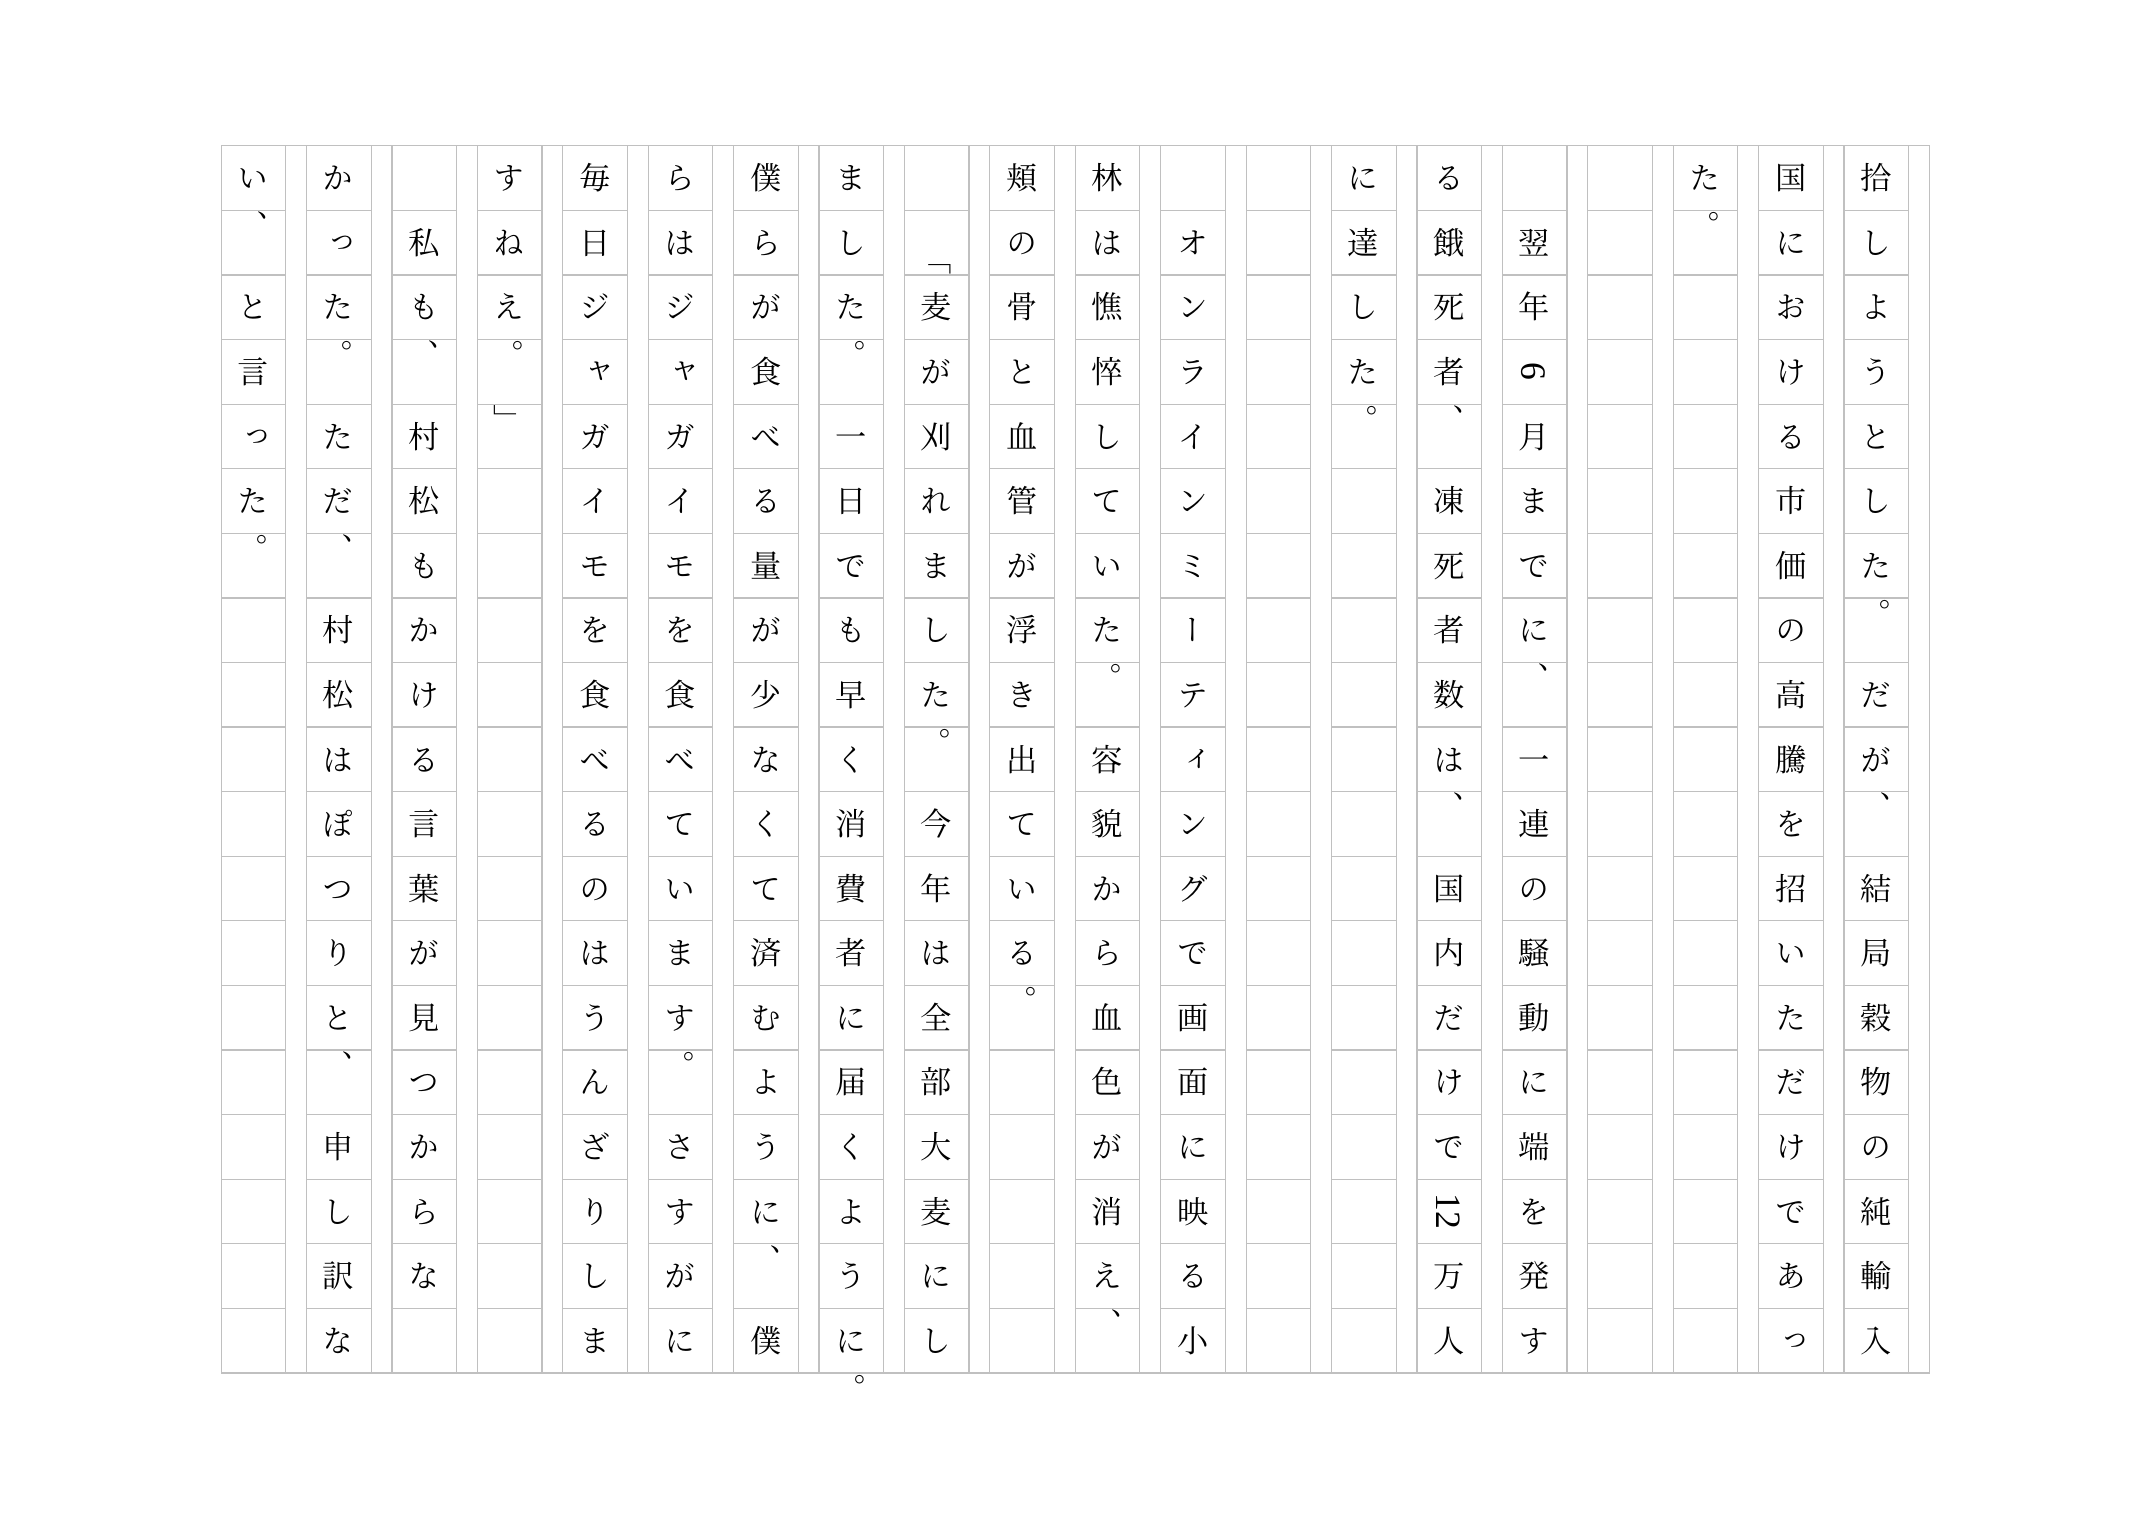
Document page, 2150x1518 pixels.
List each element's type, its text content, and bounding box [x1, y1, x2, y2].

text 「麦が刈れました。今年は全部大麦にしました。一日でも早く消費者に届くように。僕らが食べる量が少なくて済むように、僕らはジャガイモを食べています。さすがに毎日ジャガイモを食べるのはうんざりしますねえ。」 [820, 276, 883, 339]
text 私も、村松もかける言葉が見つからなかった。ただ、村松はぽつりと、申し訳ない、と言った。 [222, 1244, 285, 1308]
text 私も、村松もかける言葉が見つからなかった。ただ、村松はぽつりと、申し訳ない、と言った。 [307, 921, 371, 985]
text オンラインミーティングで画面に映る小林は憔悴していた。容貌から血色が消え、頬の骨と血管が浮き出ている。 [1161, 857, 1225, 920]
text 私も、村松もかける言葉が見つからなかった。ただ、村松はぽつりと、申し訳ない、と言った。 [393, 340, 456, 404]
text こうした手法が知られるようになると、穀物生産国は禁輸措置を発動し、事態を収拾しようとした。だが、結局穀物の純輸入国における市価の高騰を招いただけであった。 [1674, 599, 1737, 662]
text 「麦が刈れました。今年は全部大麦にしました。一日でも早く消費者に届くように。僕らが食べる量が少なくて済むように、僕らはジャガイモを食べています。さすがに毎日ジャガイモを食べるのはうんざりしますねえ。」 [905, 1051, 968, 1114]
text こうした手法が知られるようになると、穀物生産国は禁輸措置を発動し、事態を収拾しようとした。だが、結局穀物の純輸入国における市価の高騰を招いただけであった。 [1845, 340, 1908, 404]
text 翌年6月までに、一連の騒動に端を発する餓死者、凍死者数は、国内だけで12万人に達した。 [1332, 534, 1396, 597]
text こうした手法が知られるようになると、穀物生産国は禁輸措置を発動し、事態を収拾しようとした。だが、結局穀物の純輸入国における市価の高騰を招いただけであった。 [1674, 1115, 1737, 1179]
text 「麦が刈れました。今年は全部大麦にしました。一日でも早く消費者に届くように。僕らが食べる量が少なくて済むように、僕らはジャガイモを食べています。さすがに毎日ジャガイモを食べるのはうんざりしますねえ。」 [734, 792, 798, 856]
text オンラインミーティングで画面に映る小林は憔悴していた。容貌から血色が消え、頬の骨と血管が浮き出ている。 [1161, 340, 1225, 404]
text 「麦が刈れました。今年は全部大麦にしました。一日でも早く消費者に届くように。僕らが食べる量が少なくて済むように、僕らはジャガイモを食べています。さすがに毎日ジャガイモを食べるのはうんざりしますねえ。」 [820, 663, 883, 726]
text こうした手法が知られるようになると、穀物生産国は禁輸措置を発動し、事態を収拾しようとした。だが、結局穀物の純輸入国における市価の高騰を招いただけであった。 [1845, 921, 1908, 985]
text 翌年6月までに、一連の騒動に端を発する餓死者、凍死者数は、国内だけで12万人に達した。 [1418, 146, 1481, 210]
text 私も、村松もかける言葉が見つからなかった。ただ、村松はぽつりと、申し訳ない、と言った。 [222, 405, 285, 468]
text 私も、村松もかける言葉が見つからなかった。ただ、村松はぽつりと、申し訳ない、と言った。 [307, 792, 371, 856]
text 「麦が刈れました。今年は全部大麦にしました。一日でも早く消費者に届くように。僕らが食べる量が少なくて済むように、僕らはジャガイモを食べています。さすがに毎日ジャガイモを食べるのはうんざりしますねえ。」 [970, 146, 989, 1372]
text こうした手法が知られるようになると、穀物生産国は禁輸措置を発動し、事態を収拾しようとした。だが、結局穀物の純輸入国における市価の高騰を招いただけであった。 [1674, 1180, 1737, 1243]
text 翌年6月までに、一連の騒動に端を発する餓死者、凍死者数は、国内だけで12万人に達した。 [1332, 792, 1396, 856]
text 私も、村松もかける言葉が見つからなかった。ただ、村松はぽつりと、申し訳ない、と言った。 [372, 146, 391, 1372]
text 私も、村松もかける言葉が見つからなかった。ただ、村松はぽつりと、申し訳ない、と言った。 [393, 1180, 456, 1243]
text オンラインミーティングで画面に映る小林は憔悴していた。容貌から血色が消え、頬の骨と血管が浮き出ている。 [1076, 534, 1139, 597]
text 翌年6月までに、一連の騒動に端を発する餓死者、凍死者数は、国内だけで12万人に達した。 [1332, 728, 1396, 791]
text オンラインミーティングで画面に映る小林は憔悴していた。容貌から血色が消え、頬の骨と血管が浮き出ている。 [1161, 728, 1225, 791]
text こうした手法が知られるようになると、穀物生産国は禁輸措置を発動し、事態を収拾しようとした。だが、結局穀物の純輸入国における市価の高騰を招いただけであった。 [1845, 728, 1908, 791]
text 「麦が刈れました。今年は全部大麦にしました。一日でも早く消費者に届くように。僕らが食べる量が少なくて済むように、僕らはジャガイモを食べています。さすがに毎日ジャガイモを食べるのはうんざりしますねえ。」 [649, 146, 712, 210]
text 私も、村松もかける言葉が見つからなかった。ただ、村松はぽつりと、申し訳ない、と言った。 [393, 534, 456, 597]
text オンラインミーティングで画面に映る小林は憔悴していた。容貌から血色が消え、頬の骨と血管が浮き出ている。 [1140, 146, 1160, 1372]
text 「麦が刈れました。今年は全部大麦にしました。一日でも早く消費者に届くように。僕らが食べる量が少なくて済むように、僕らはジャガイモを食べています。さすがに毎日ジャガイモを食べるのはうんざりしますねえ。」 [734, 1244, 798, 1308]
text こうした手法が知られるようになると、穀物生産国は禁輸措置を発動し、事態を収拾しようとした。だが、結局穀物の純輸入国における市価の高騰を招いただけであった。 [1845, 1244, 1908, 1308]
text こうした手法が知られるようになると、穀物生産国は禁輸措置を発動し、事態を収拾しようとした。だが、結局穀物の純輸入国における市価の高騰を招いただけであった。 [1674, 276, 1737, 339]
text 「麦が刈れました。今年は全部大麦にしました。一日でも早く消費者に届くように。僕らが食べる量が少なくて済むように、僕らはジャガイモを食べています。さすがに毎日ジャガイモを食べるのはうんざりしますねえ。」 [905, 663, 968, 726]
text 「麦が刈れました。今年は全部大麦にしました。一日でも早く消費者に届くように。僕らが食べる量が少なくて済むように、僕らはジャガイモを食べています。さすがに毎日ジャガイモを食べるのはうんざりしますねえ。」 [478, 340, 541, 404]
text 翌年6月までに、一連の騒動に端を発する餓死者、凍死者数は、国内だけで12万人に達した。 [1418, 1244, 1481, 1308]
text 「麦が刈れました。今年は全部大麦にしました。一日でも早く消費者に届くように。僕らが食べる量が少なくて済むように、僕らはジャガイモを食べています。さすがに毎日ジャガイモを食べるのはうんざりしますねえ。」 [478, 405, 541, 468]
text 「麦が刈れました。今年は全部大麦にしました。一日でも早く消費者に届くように。僕らが食べる量が少なくて済むように、僕らはジャガイモを食べています。さすがに毎日ジャガイモを食べるのはうんざりしますねえ。」 [905, 211, 968, 274]
text オンラインミーティングで画面に映る小林は憔悴していた。容貌から血色が消え、頬の骨と血管が浮き出ている。 [990, 986, 1054, 1049]
text 私も、村松もかける言葉が見つからなかった。ただ、村松はぽつりと、申し訳ない、と言った。 [222, 276, 285, 339]
text オンラインミーティングで画面に映る小林は憔悴していた。容貌から血色が消え、頬の骨と血管が浮き出ている。 [1076, 1309, 1139, 1372]
text 「麦が刈れました。今年は全部大麦にしました。一日でも早く消費者に届くように。僕らが食べる量が少なくて済むように、僕らはジャガイモを食べています。さすがに毎日ジャガイモを食べるのはうんざりしますねえ。」 [478, 1244, 541, 1308]
text 私も、村松もかける言葉が見つからなかった。ただ、村松はぽつりと、申し訳ない、と言った。 [222, 986, 285, 1049]
text 「麦が刈れました。今年は全部大麦にしました。一日でも早く消費者に届くように。僕らが食べる量が少なくて済むように、僕らはジャガイモを食べています。さすがに毎日ジャガイモを食べるのはうんざりしますねえ。」 [478, 1051, 541, 1114]
text オンラインミーティングで画面に映る小林は憔悴していた。容貌から血色が消え、頬の骨と血管が浮き出ている。 [1161, 276, 1225, 339]
text 翌年6月までに、一連の騒動に端を発する餓死者、凍死者数は、国内だけで12万人に達した。 [1332, 1115, 1396, 1179]
text こうした手法が知られるようになると、穀物生産国は禁輸措置を発動し、事態を収拾しようとした。だが、結局穀物の純輸入国における市価の高騰を招いただけであった。 [1674, 534, 1737, 597]
text 私も、村松もかける言葉が見つからなかった。ただ、村松はぽつりと、申し訳ない、と言った。 [393, 211, 456, 274]
text オンラインミーティングで画面に映る小林は憔悴していた。容貌から血色が消え、頬の骨と血管が浮き出ている。 [990, 857, 1054, 920]
text 翌年6月までに、一連の騒動に端を発する餓死者、凍死者数は、国内だけで12万人に達した。 [1418, 405, 1481, 468]
text オンラインミーティングで画面に映る小林は憔悴していた。容貌から血色が消え、頬の骨と血管が浮き出ている。 [990, 211, 1054, 274]
text オンラインミーティングで画面に映る小林は憔悴していた。容貌から血色が消え、頬の骨と血管が浮き出ている。 [990, 340, 1054, 404]
text こうした手法が知られるようになると、穀物生産国は禁輸措置を発動し、事態を収拾しようとした。だが、結局穀物の純輸入国における市価の高騰を招いただけであった。 [1759, 1115, 1823, 1179]
text 私も、村松もかける言葉が見つからなかった。ただ、村松はぽつりと、申し訳ない、と言った。 [307, 1244, 371, 1308]
text 「麦が刈れました。今年は全部大麦にしました。一日でも早く消費者に届くように。僕らが食べる量が少なくて済むように、僕らはジャガイモを食べています。さすがに毎日ジャガイモを食べるのはうんざりしますねえ。」 [478, 663, 541, 726]
text オンラインミーティングで画面に映る小林は憔悴していた。容貌から血色が消え、頬の骨と血管が浮き出ている。 [1161, 986, 1225, 1049]
text オンラインミーティングで画面に映る小林は憔悴していた。容貌から血色が消え、頬の骨と血管が浮き出ている。 [1076, 728, 1139, 791]
text 「麦が刈れました。今年は全部大麦にしました。一日でも早く消費者に届くように。僕らが食べる量が少なくて済むように、僕らはジャガイモを食べています。さすがに毎日ジャガイモを食べるのはうんざりしますねえ。」 [563, 1051, 627, 1114]
text 「麦が刈れました。今年は全部大麦にしました。一日でも早く消費者に届くように。僕らが食べる量が少なくて済むように、僕らはジャガイモを食べています。さすがに毎日ジャガイモを食べるのはうんざりしますねえ。」 [649, 1309, 712, 1372]
text 「麦が刈れました。今年は全部大麦にしました。一日でも早く消費者に届くように。僕らが食べる量が少なくて済むように、僕らはジャガイモを食べています。さすがに毎日ジャガイモを食べるのはうんざりしますねえ。」 [563, 405, 627, 468]
text 私も、村松もかける言葉が見つからなかった。ただ、村松はぽつりと、申し訳ない、と言った。 [222, 1051, 285, 1114]
text オンラインミーティングで画面に映る小林は憔悴していた。容貌から血色が消え、頬の骨と血管が浮き出ている。 [1076, 986, 1139, 1049]
text オンラインミーティングで画面に映る小林は憔悴していた。容貌から血色が消え、頬の骨と血管が浮き出ている。 [990, 663, 1054, 726]
text 「麦が刈れました。今年は全部大麦にしました。一日でも早く消費者に届くように。僕らが食べる量が少なくて済むように、僕らはジャガイモを食べています。さすがに毎日ジャガイモを食べるのはうんざりしますねえ。」 [820, 792, 883, 856]
text 「麦が刈れました。今年は全部大麦にしました。一日でも早く消費者に届くように。僕らが食べる量が少なくて済むように、僕らはジャガイモを食べています。さすがに毎日ジャガイモを食べるのはうんざりしますねえ。」 [563, 469, 627, 533]
text オンラインミーティングで画面に映る小林は憔悴していた。容貌から血色が消え、頬の骨と血管が浮き出ている。 [990, 1309, 1054, 1372]
text 「麦が刈れました。今年は全部大麦にしました。一日でも早く消費者に届くように。僕らが食べる量が少なくて済むように、僕らはジャガイモを食べています。さすがに毎日ジャガイモを食べるのはうんざりしますねえ。」 [820, 986, 883, 1049]
text 「麦が刈れました。今年は全部大麦にしました。一日でも早く消費者に届くように。僕らが食べる量が少なくて済むように、僕らはジャガイモを食べています。さすがに毎日ジャガイモを食べるのはうんざりしますねえ。」 [478, 921, 541, 985]
text 「麦が刈れました。今年は全部大麦にしました。一日でも早く消費者に届くように。僕らが食べる量が少なくて済むように、僕らはジャガイモを食べています。さすがに毎日ジャガイモを食べるのはうんざりしますねえ。」 [820, 857, 883, 920]
text 「麦が刈れました。今年は全部大麦にしました。一日でも早く消費者に届くように。僕らが食べる量が少なくて済むように、僕らはジャガイモを食べています。さすがに毎日ジャガイモを食べるのはうんざりしますねえ。」 [478, 986, 541, 1049]
text 「麦が刈れました。今年は全部大麦にしました。一日でも早く消費者に届くように。僕らが食べる量が少なくて済むように、僕らはジャガイモを食べています。さすがに毎日ジャガイモを食べるのはうんざりしますねえ。」 [734, 857, 798, 920]
text 「麦が刈れました。今年は全部大麦にしました。一日でも早く消費者に届くように。僕らが食べる量が少なくて済むように、僕らはジャガイモを食べています。さすがに毎日ジャガイモを食べるのはうんざりしますねえ。」 [905, 405, 968, 468]
text 「麦が刈れました。今年は全部大麦にしました。一日でも早く消費者に届くように。僕らが食べる量が少なくて済むように、僕らはジャガイモを食べています。さすがに毎日ジャガイモを食べるのはうんざりしますねえ。」 [649, 405, 712, 468]
text 「麦が刈れました。今年は全部大麦にしました。一日でも早く消費者に届くように。僕らが食べる量が少なくて済むように、僕らはジャガイモを食べています。さすがに毎日ジャガイモを食べるのはうんざりしますねえ。」 [543, 146, 562, 1372]
text 「麦が刈れました。今年は全部大麦にしました。一日でも早く消費者に届くように。僕らが食べる量が少なくて済むように、僕らはジャガイモを食べています。さすがに毎日ジャガイモを食べるのはうんざりしますねえ。」 [713, 146, 733, 1372]
text 「麦が刈れました。今年は全部大麦にしました。一日でも早く消費者に届くように。僕らが食べる量が少なくて済むように、僕らはジャガイモを食べています。さすがに毎日ジャガイモを食べるのはうんざりしますねえ。」 [820, 146, 883, 210]
text 翌年6月までに、一連の騒動に端を発する餓死者、凍死者数は、国内だけで12万人に達した。 [1418, 1309, 1481, 1372]
text 「麦が刈れました。今年は全部大麦にしました。一日でも早く消費者に届くように。僕らが食べる量が少なくて済むように、僕らはジャガイモを食べています。さすがに毎日ジャガイモを食べるのはうんざりしますねえ。」 [563, 663, 627, 726]
text 「麦が刈れました。今年は全部大麦にしました。一日でも早く消費者に届くように。僕らが食べる量が少なくて済むように、僕らはジャガイモを食べています。さすがに毎日ジャガイモを食べるのはうんざりしますねえ。」 [734, 921, 798, 985]
text こうした手法が知られるようになると、穀物生産国は禁輸措置を発動し、事態を収拾しようとした。だが、結局穀物の純輸入国における市価の高騰を招いただけであった。 [1759, 1244, 1823, 1308]
text こうした手法が知られるようになると、穀物生産国は禁輸措置を発動し、事態を収拾しようとした。だが、結局穀物の純輸入国における市価の高騰を招いただけであった。 [1674, 1244, 1737, 1308]
text 「麦が刈れました。今年は全部大麦にしました。一日でも早く消費者に届くように。僕らが食べる量が少なくて済むように、僕らはジャガイモを食べています。さすがに毎日ジャガイモを食べるのはうんざりしますねえ。」 [478, 146, 541, 210]
text オンラインミーティングで画面に映る小林は憔悴していた。容貌から血色が消え、頬の骨と血管が浮き出ている。 [1076, 857, 1139, 920]
text 私も、村松もかける言葉が見つからなかった。ただ、村松はぽつりと、申し訳ない、と言った。 [222, 921, 285, 985]
text 「麦が刈れました。今年は全部大麦にしました。一日でも早く消費者に届くように。僕らが食べる量が少なくて済むように、僕らはジャガイモを食べています。さすがに毎日ジャガイモを食べるのはうんざりしますねえ。」 [649, 728, 712, 791]
text オンラインミーティングで画面に映る小林は憔悴していた。容貌から血色が消え、頬の骨と血管が浮き出ている。 [1161, 211, 1225, 274]
text 「麦が刈れました。今年は全部大麦にしました。一日でも早く消費者に届くように。僕らが食べる量が少なくて済むように、僕らはジャガイモを食べています。さすがに毎日ジャガイモを食べるのはうんざりしますねえ。」 [905, 146, 968, 210]
text 私も、村松もかける言葉が見つからなかった。ただ、村松はぽつりと、申し訳ない、と言った。 [393, 146, 456, 210]
text 翌年6月までに、一連の騒動に端を発する餓死者、凍死者数は、国内だけで12万人に達した。 [1503, 405, 1566, 468]
text 「麦が刈れました。今年は全部大麦にしました。一日でも早く消費者に届くように。僕らが食べる量が少なくて済むように、僕らはジャガイモを食べています。さすがに毎日ジャガイモを食べるのはうんざりしますねえ。」 [649, 340, 712, 404]
text 私も、村松もかける言葉が見つからなかった。ただ、村松はぽつりと、申し訳ない、と言った。 [393, 986, 456, 1049]
text 翌年6月までに、一連の騒動に端を発する餓死者、凍死者数は、国内だけで12万人に達した。 [1503, 1180, 1566, 1243]
text オンラインミーティングで画面に映る小林は憔悴していた。容貌から血色が消え、頬の骨と血管が浮き出ている。 [990, 921, 1054, 985]
text 私も、村松もかける言葉が見つからなかった。ただ、村松はぽつりと、申し訳ない、と言った。 [222, 534, 285, 597]
text 翌年6月までに、一連の騒動に端を発する餓死者、凍死者数は、国内だけで12万人に達した。 [1418, 1180, 1481, 1243]
text こうした手法が知られるようになると、穀物生産国は禁輸措置を発動し、事態を収拾しようとした。だが、結局穀物の純輸入国における市価の高騰を招いただけであった。 [1674, 469, 1737, 533]
text 「麦が刈れました。今年は全部大麦にしました。一日でも早く消費者に届くように。僕らが食べる量が少なくて済むように、僕らはジャガイモを食べています。さすがに毎日ジャガイモを食べるのはうんざりしますねえ。」 [478, 276, 541, 339]
text 「麦が刈れました。今年は全部大麦にしました。一日でも早く消費者に届くように。僕らが食べる量が少なくて済むように、僕らはジャガイモを食べています。さすがに毎日ジャガイモを食べるのはうんざりしますねえ。」 [820, 921, 883, 985]
text 「麦が刈れました。今年は全部大麦にしました。一日でも早く消費者に届くように。僕らが食べる量が少なくて済むように、僕らはジャガイモを食べています。さすがに毎日ジャガイモを食べるのはうんざりしますねえ。」 [820, 728, 883, 791]
text 翌年6月までに、一連の騒動に端を発する餓死者、凍死者数は、国内だけで12万人に達した。 [1332, 1051, 1396, 1114]
text 「麦が刈れました。今年は全部大麦にしました。一日でも早く消費者に届くように。僕らが食べる量が少なくて済むように、僕らはジャガイモを食べています。さすがに毎日ジャガイモを食べるのはうんざりしますねえ。」 [799, 146, 818, 1372]
text こうした手法が知られるようになると、穀物生産国は禁輸措置を発動し、事態を収拾しようとした。だが、結局穀物の純輸入国における市価の高騰を招いただけであった。 [1674, 146, 1737, 210]
text 私も、村松もかける言葉が見つからなかった。ただ、村松はぽつりと、申し訳ない、と言った。 [222, 663, 285, 726]
text 翌年6月までに、一連の騒動に端を発する餓死者、凍死者数は、国内だけで12万人に達した。 [1332, 986, 1396, 1049]
text オンラインミーティングで画面に映る小林は憔悴していた。容貌から血色が消え、頬の骨と血管が浮き出ている。 [1076, 599, 1139, 662]
text 私も、村松もかける言葉が見つからなかった。ただ、村松はぽつりと、申し訳ない、と言った。 [307, 405, 371, 468]
text 翌年6月までに、一連の騒動に端を発する餓死者、凍死者数は、国内だけで12万人に達した。 [1332, 340, 1396, 404]
text 私も、村松もかける言葉が見つからなかった。ただ、村松はぽつりと、申し訳ない、と言った。 [222, 1180, 285, 1243]
text 翌年6月までに、一連の騒動に端を発する餓死者、凍死者数は、国内だけで12万人に達した。 [1503, 1051, 1566, 1114]
text 私も、村松もかける言葉が見つからなかった。ただ、村松はぽつりと、申し訳ない、と言った。 [393, 599, 456, 662]
text 翌年6月までに、一連の騒動に端を発する餓死者、凍死者数は、国内だけで12万人に達した。 [1418, 728, 1481, 791]
text 「麦が刈れました。今年は全部大麦にしました。一日でも早く消費者に届くように。僕らが食べる量が少なくて済むように、僕らはジャガイモを食べています。さすがに毎日ジャガイモを食べるのはうんざりしますねえ。」 [563, 599, 627, 662]
text こうした手法が知られるようになると、穀物生産国は禁輸措置を発動し、事態を収拾しようとした。だが、結局穀物の純輸入国における市価の高騰を招いただけであった。 [1845, 1115, 1908, 1179]
text 「麦が刈れました。今年は全部大麦にしました。一日でも早く消費者に届くように。僕らが食べる量が少なくて済むように、僕らはジャガイモを食べています。さすがに毎日ジャガイモを食べるのはうんざりしますねえ。」 [563, 857, 627, 920]
text 私も、村松もかける言葉が見つからなかった。ただ、村松はぽつりと、申し訳ない、と言った。 [307, 986, 371, 1049]
text 「麦が刈れました。今年は全部大麦にしました。一日でも早く消費者に届くように。僕らが食べる量が少なくて済むように、僕らはジャガイモを食べています。さすがに毎日ジャガイモを食べるのはうんざりしますねえ。」 [649, 792, 712, 856]
text オンラインミーティングで画面に映る小林は憔悴していた。容貌から血色が消え、頬の骨と血管が浮き出ている。 [1076, 1051, 1139, 1114]
text こうした手法が知られるようになると、穀物生産国は禁輸措置を発動し、事態を収拾しようとした。だが、結局穀物の純輸入国における市価の高騰を招いただけであった。 [1759, 276, 1823, 339]
text 「麦が刈れました。今年は全部大麦にしました。一日でも早く消費者に届くように。僕らが食べる量が少なくて済むように、僕らはジャガイモを食べています。さすがに毎日ジャガイモを食べるのはうんざりしますねえ。」 [478, 1115, 541, 1179]
text オンラインミーティングで画面に映る小林は憔悴していた。容貌から血色が消え、頬の骨と血管が浮き出ている。 [990, 146, 1054, 210]
text 私も、村松もかける言葉が見つからなかった。ただ、村松はぽつりと、申し訳ない、と言った。 [222, 1115, 285, 1179]
text こうした手法が知られるようになると、穀物生産国は禁輸措置を発動し、事態を収拾しようとした。だが、結局穀物の純輸入国における市価の高騰を招いただけであった。 [1845, 405, 1908, 468]
text 翌年6月までに、一連の騒動に端を発する餓死者、凍死者数は、国内だけで12万人に達した。 [1418, 1051, 1481, 1114]
text 翌年6月までに、一連の騒動に端を発する餓死者、凍死者数は、国内だけで12万人に達した。 [1503, 921, 1566, 985]
text 「麦が刈れました。今年は全部大麦にしました。一日でも早く消費者に届くように。僕らが食べる量が少なくて済むように、僕らはジャガイモを食べています。さすがに毎日ジャガイモを食べるのはうんざりしますねえ。」 [905, 534, 968, 597]
text 翌年6月までに、一連の騒動に端を発する餓死者、凍死者数は、国内だけで12万人に達した。 [1503, 469, 1566, 533]
text 「麦が刈れました。今年は全部大麦にしました。一日でも早く消費者に届くように。僕らが食べる量が少なくて済むように、僕らはジャガイモを食べています。さすがに毎日ジャガイモを食べるのはうんざりしますねえ。」 [905, 857, 968, 920]
text 私も、村松もかける言葉が見つからなかった。ただ、村松はぽつりと、申し訳ない、と言った。 [307, 1115, 371, 1179]
text 「麦が刈れました。今年は全部大麦にしました。一日でも早く消費者に届くように。僕らが食べる量が少なくて済むように、僕らはジャガイモを食べています。さすがに毎日ジャガイモを食べるのはうんざりしますねえ。」 [820, 534, 883, 597]
text 翌年6月までに、一連の騒動に端を発する餓死者、凍死者数は、国内だけで12万人に達した。 [1418, 857, 1481, 920]
text 翌年6月までに、一連の騒動に端を発する餓死者、凍死者数は、国内だけで12万人に達した。 [1332, 276, 1396, 339]
text 私も、村松もかける言葉が見つからなかった。ただ、村松はぽつりと、申し訳ない、と言った。 [307, 857, 371, 920]
text オンラインミーティングで画面に映る小林は憔悴していた。容貌から血色が消え、頬の骨と血管が浮き出ている。 [990, 1051, 1054, 1114]
text こうした手法が知られるようになると、穀物生産国は禁輸措置を発動し、事態を収拾しようとした。だが、結局穀物の純輸入国における市価の高騰を招いただけであった。 [1845, 211, 1908, 274]
text オンラインミーティングで画面に映る小林は憔悴していた。容貌から血色が消え、頬の骨と血管が浮き出ている。 [1161, 469, 1225, 533]
text 「麦が刈れました。今年は全部大麦にしました。一日でも早く消費者に届くように。僕らが食べる量が少なくて済むように、僕らはジャガイモを食べています。さすがに毎日ジャガイモを食べるのはうんざりしますねえ。」 [734, 986, 798, 1049]
text こうした手法が知られるようになると、穀物生産国は禁輸措置を発動し、事態を収拾しようとした。だが、結局穀物の純輸入国における市価の高騰を招いただけであった。 [1759, 146, 1823, 210]
text こうした手法が知られるようになると、穀物生産国は禁輸措置を発動し、事態を収拾しようとした。だが、結局穀物の純輸入国における市価の高騰を招いただけであった。 [1674, 857, 1737, 920]
text こうした手法が知られるようになると、穀物生産国は禁輸措置を発動し、事態を収拾しようとした。だが、結局穀物の純輸入国における市価の高騰を招いただけであった。 [1759, 534, 1823, 597]
text 「麦が刈れました。今年は全部大麦にしました。一日でも早く消費者に届くように。僕らが食べる量が少なくて済むように、僕らはジャガイモを食べています。さすがに毎日ジャガイモを食べるのはうんざりしますねえ。」 [628, 146, 648, 1372]
text 「麦が刈れました。今年は全部大麦にしました。一日でも早く消費者に届くように。僕らが食べる量が少なくて済むように、僕らはジャガイモを食べています。さすがに毎日ジャガイモを食べるのはうんざりしますねえ。」 [734, 340, 798, 404]
text オンラインミーティングで画面に映る小林は憔悴していた。容貌から血色が消え、頬の骨と血管が浮き出ている。 [990, 1180, 1054, 1243]
text 私も、村松もかける言葉が見つからなかった。ただ、村松はぽつりと、申し訳ない、と言った。 [222, 792, 285, 856]
text 「麦が刈れました。今年は全部大麦にしました。一日でも早く消費者に届くように。僕らが食べる量が少なくて済むように、僕らはジャガイモを食べています。さすがに毎日ジャガイモを食べるのはうんざりしますねえ。」 [649, 663, 712, 726]
text 「麦が刈れました。今年は全部大麦にしました。一日でも早く消費者に届くように。僕らが食べる量が少なくて済むように、僕らはジャガイモを食べています。さすがに毎日ジャガイモを食べるのはうんざりしますねえ。」 [478, 599, 541, 662]
text オンラインミーティングで画面に映る小林は憔悴していた。容貌から血色が消え、頬の骨と血管が浮き出ている。 [1076, 405, 1139, 468]
text 「麦が刈れました。今年は全部大麦にしました。一日でも早く消費者に届くように。僕らが食べる量が少なくて済むように、僕らはジャガイモを食べています。さすがに毎日ジャガイモを食べるのはうんざりしますねえ。」 [649, 211, 712, 274]
text 私も、村松もかける言葉が見つからなかった。ただ、村松はぽつりと、申し訳ない、と言った。 [307, 534, 371, 597]
text 「麦が刈れました。今年は全部大麦にしました。一日でも早く消費者に届くように。僕らが食べる量が少なくて済むように、僕らはジャガイモを食べています。さすがに毎日ジャガイモを食べるのはうんざりしますねえ。」 [734, 663, 798, 726]
text 「麦が刈れました。今年は全部大麦にしました。一日でも早く消費者に届くように。僕らが食べる量が少なくて済むように、僕らはジャガイモを食べています。さすがに毎日ジャガイモを食べるのはうんざりしますねえ。」 [478, 728, 541, 791]
text 「麦が刈れました。今年は全部大麦にしました。一日でも早く消費者に届くように。僕らが食べる量が少なくて済むように、僕らはジャガイモを食べています。さすがに毎日ジャガイモを食べるのはうんざりしますねえ。」 [734, 1180, 798, 1243]
text オンラインミーティングで画面に映る小林は憔悴していた。容貌から血色が消え、頬の骨と血管が浮き出ている。 [1161, 599, 1225, 662]
text こうした手法が知られるようになると、穀物生産国は禁輸措置を発動し、事態を収拾しようとした。だが、結局穀物の純輸入国における市価の高騰を招いただけであった。 [1759, 1180, 1823, 1243]
text こうした手法が知られるようになると、穀物生産国は禁輸措置を発動し、事態を収拾しようとした。だが、結局穀物の純輸入国における市価の高騰を招いただけであった。 [1909, 146, 1929, 1372]
text 「麦が刈れました。今年は全部大麦にしました。一日でも早く消費者に届くように。僕らが食べる量が少なくて済むように、僕らはジャガイモを食べています。さすがに毎日ジャガイモを食べるのはうんざりしますねえ。」 [884, 146, 904, 1372]
text こうした手法が知られるようになると、穀物生産国は禁輸措置を発動し、事態を収拾しようとした。だが、結局穀物の純輸入国における市価の高騰を招いただけであった。 [1759, 340, 1823, 404]
text オンラインミーティングで画面に映る小林は憔悴していた。容貌から血色が消え、頬の骨と血管が浮き出ている。 [1161, 663, 1225, 726]
text 翌年6月までに、一連の騒動に端を発する餓死者、凍死者数は、国内だけで12万人に達した。 [1503, 663, 1566, 726]
text オンラインミーティングで画面に映る小林は憔悴していた。容貌から血色が消え、頬の骨と血管が浮き出ている。 [1076, 1115, 1139, 1179]
text こうした手法が知られるようになると、穀物生産国は禁輸措置を発動し、事態を収拾しようとした。だが、結局穀物の純輸入国における市価の高騰を招いただけであった。 [1845, 986, 1908, 1049]
text こうした手法が知られるようになると、穀物生産国は禁輸措置を発動し、事態を収拾しようとした。だが、結局穀物の純輸入国における市価の高騰を招いただけであった。 [1674, 211, 1737, 274]
text オンラインミーティングで画面に映る小林は憔悴していた。容貌から血色が消え、頬の骨と血管が浮き出ている。 [990, 534, 1054, 597]
text 「麦が刈れました。今年は全部大麦にしました。一日でも早く消費者に届くように。僕らが食べる量が少なくて済むように、僕らはジャガイモを食べています。さすがに毎日ジャガイモを食べるのはうんざりしますねえ。」 [478, 211, 541, 274]
text 私も、村松もかける言葉が見つからなかった。ただ、村松はぽつりと、申し訳ない、と言った。 [222, 469, 285, 533]
text こうした手法が知られるようになると、穀物生産国は禁輸措置を発動し、事態を収拾しようとした。だが、結局穀物の純輸入国における市価の高騰を招いただけであった。 [1759, 405, 1823, 468]
text 「麦が刈れました。今年は全部大麦にしました。一日でも早く消費者に届くように。僕らが食べる量が少なくて済むように、僕らはジャガイモを食べています。さすがに毎日ジャガイモを食べるのはうんざりしますねえ。」 [478, 1309, 541, 1372]
text こうした手法が知られるようになると、穀物生産国は禁輸措置を発動し、事態を収拾しようとした。だが、結局穀物の純輸入国における市価の高騰を招いただけであった。 [1759, 663, 1823, 726]
text 翌年6月までに、一連の騒動に端を発する餓死者、凍死者数は、国内だけで12万人に達した。 [1418, 792, 1481, 856]
text 「麦が刈れました。今年は全部大麦にしました。一日でも早く消費者に届くように。僕らが食べる量が少なくて済むように、僕らはジャガイモを食べています。さすがに毎日ジャガイモを食べるのはうんざりしますねえ。」 [905, 469, 968, 533]
text 「麦が刈れました。今年は全部大麦にしました。一日でも早く消費者に届くように。僕らが食べる量が少なくて済むように、僕らはジャガイモを食べています。さすがに毎日ジャガイモを食べるのはうんざりしますねえ。」 [563, 146, 627, 210]
text 私も、村松もかける言葉が見つからなかった。ただ、村松はぽつりと、申し訳ない、と言った。 [222, 1309, 285, 1372]
text 翌年6月までに、一連の騒動に端を発する餓死者、凍死者数は、国内だけで12万人に達した。 [1503, 1115, 1566, 1179]
text 私も、村松もかける言葉が見つからなかった。ただ、村松はぽつりと、申し訳ない、と言った。 [393, 792, 456, 856]
text オンラインミーティングで画面に映る小林は憔悴していた。容貌から血色が消え、頬の骨と血管が浮き出ている。 [990, 1244, 1054, 1308]
text 「麦が刈れました。今年は全部大麦にしました。一日でも早く消費者に届くように。僕らが食べる量が少なくて済むように、僕らはジャガイモを食べています。さすがに毎日ジャガイモを食べるのはうんざりしますねえ。」 [820, 405, 883, 468]
text 「麦が刈れました。今年は全部大麦にしました。一日でも早く消費者に届くように。僕らが食べる量が少なくて済むように、僕らはジャガイモを食べています。さすがに毎日ジャガイモを食べるのはうんざりしますねえ。」 [820, 1115, 883, 1179]
text 私も、村松もかける言葉が見つからなかった。ただ、村松はぽつりと、申し訳ない、と言った。 [393, 728, 456, 791]
text 「麦が刈れました。今年は全部大麦にしました。一日でも早く消費者に届くように。僕らが食べる量が少なくて済むように、僕らはジャガイモを食べています。さすがに毎日ジャガイモを食べるのはうんざりしますねえ。」 [734, 728, 798, 791]
text 「麦が刈れました。今年は全部大麦にしました。一日でも早く消費者に届くように。僕らが食べる量が少なくて済むように、僕らはジャガイモを食べています。さすがに毎日ジャガイモを食べるのはうんざりしますねえ。」 [820, 340, 883, 404]
text 翌年6月までに、一連の騒動に端を発する餓死者、凍死者数は、国内だけで12万人に達した。 [1418, 276, 1481, 339]
text 私も、村松もかける言葉が見つからなかった。ただ、村松はぽつりと、申し訳ない、と言った。 [222, 146, 285, 210]
text オンラインミーティングで画面に映る小林は憔悴していた。容貌から血色が消え、頬の骨と血管が浮き出ている。 [1161, 1309, 1225, 1372]
text 「麦が刈れました。今年は全部大麦にしました。一日でも早く消費者に届くように。僕らが食べる量が少なくて済むように、僕らはジャガイモを食べています。さすがに毎日ジャガイモを食べるのはうんざりしますねえ。」 [820, 1180, 883, 1243]
text オンラインミーティングで画面に映る小林は憔悴していた。容貌から血色が消え、頬の骨と血管が浮き出ている。 [1076, 211, 1139, 274]
text オンラインミーティングで画面に映る小林は憔悴していた。容貌から血色が消え、頬の骨と血管が浮き出ている。 [990, 405, 1054, 468]
text オンラインミーティングで画面に映る小林は憔悴していた。容貌から血色が消え、頬の骨と血管が浮き出ている。 [1161, 534, 1225, 597]
text 私も、村松もかける言葉が見つからなかった。ただ、村松はぽつりと、申し訳ない、と言った。 [457, 146, 477, 1372]
text 「麦が刈れました。今年は全部大麦にしました。一日でも早く消費者に届くように。僕らが食べる量が少なくて済むように、僕らはジャガイモを食べています。さすがに毎日ジャガイモを食べるのはうんざりしますねえ。」 [563, 534, 627, 597]
text 翌年6月までに、一連の騒動に端を発する餓死者、凍死者数は、国内だけで12万人に達した。 [1418, 921, 1481, 985]
text こうした手法が知られるようになると、穀物生産国は禁輸措置を発動し、事態を収拾しようとした。だが、結局穀物の純輸入国における市価の高騰を招いただけであった。 [1738, 146, 1758, 1372]
text 翌年6月までに、一連の騒動に端を発する餓死者、凍死者数は、国内だけで12万人に達した。 [1503, 728, 1566, 791]
text 私も、村松もかける言葉が見つからなかった。ただ、村松はぽつりと、申し訳ない、と言った。 [393, 276, 456, 339]
text 「麦が刈れました。今年は全部大麦にしました。一日でも早く消費者に届くように。僕らが食べる量が少なくて済むように、僕らはジャガイモを食べています。さすがに毎日ジャガイモを食べるのはうんざりしますねえ。」 [734, 534, 798, 597]
text こうした手法が知られるようになると、穀物生産国は禁輸措置を発動し、事態を収拾しようとした。だが、結局穀物の純輸入国における市価の高騰を招いただけであった。 [1674, 792, 1737, 856]
text こうした手法が知られるようになると、穀物生産国は禁輸措置を発動し、事態を収拾しようとした。だが、結局穀物の純輸入国における市価の高騰を招いただけであった。 [1759, 1051, 1823, 1114]
text 翌年6月までに、一連の騒動に端を発する餓死者、凍死者数は、国内だけで12万人に達した。 [1332, 1309, 1396, 1372]
text 「麦が刈れました。今年は全部大麦にしました。一日でも早く消費者に届くように。僕らが食べる量が少なくて済むように、僕らはジャガイモを食べています。さすがに毎日ジャガイモを食べるのはうんざりしますねえ。」 [563, 1115, 627, 1179]
text 「麦が刈れました。今年は全部大麦にしました。一日でも早く消費者に届くように。僕らが食べる量が少なくて済むように、僕らはジャガイモを食べています。さすがに毎日ジャガイモを食べるのはうんざりしますねえ。」 [820, 1051, 883, 1114]
text 翌年6月までに、一連の騒動に端を発する餓死者、凍死者数は、国内だけで12万人に達した。 [1418, 211, 1481, 274]
text こうした手法が知られるようになると、穀物生産国は禁輸措置を発動し、事態を収拾しようとした。だが、結局穀物の純輸入国における市価の高騰を招いただけであった。 [1845, 663, 1908, 726]
text こうした手法が知られるようになると、穀物生産国は禁輸措置を発動し、事態を収拾しようとした。だが、結局穀物の純輸入国における市価の高騰を招いただけであった。 [1759, 599, 1823, 662]
text オンラインミーティングで画面に映る小林は憔悴していた。容貌から血色が消え、頬の骨と血管が浮き出ている。 [1161, 1115, 1225, 1179]
text 翌年6月までに、一連の騒動に端を発する餓死者、凍死者数は、国内だけで12万人に達した。 [1332, 146, 1396, 210]
text オンラインミーティングで画面に映る小林は憔悴していた。容貌から血色が消え、頬の骨と血管が浮き出ている。 [1161, 1244, 1225, 1308]
text 私も、村松もかける言葉が見つからなかった。ただ、村松はぽつりと、申し訳ない、と言った。 [307, 211, 371, 274]
text 翌年6月までに、一連の騒動に端を発する餓死者、凍死者数は、国内だけで12万人に達した。 [1503, 211, 1566, 274]
text 翌年6月までに、一連の騒動に端を発する餓死者、凍死者数は、国内だけで12万人に達した。 [1503, 276, 1566, 339]
text 「麦が刈れました。今年は全部大麦にしました。一日でも早く消費者に届くように。僕らが食べる量が少なくて済むように、僕らはジャガイモを食べています。さすがに毎日ジャガイモを食べるのはうんざりしますねえ。」 [905, 340, 968, 404]
text 「麦が刈れました。今年は全部大麦にしました。一日でも早く消費者に届くように。僕らが食べる量が少なくて済むように、僕らはジャガイモを食べています。さすがに毎日ジャガイモを食べるのはうんざりしますねえ。」 [734, 276, 798, 339]
text 「麦が刈れました。今年は全部大麦にしました。一日でも早く消費者に届くように。僕らが食べる量が少なくて済むように、僕らはジャガイモを食べています。さすがに毎日ジャガイモを食べるのはうんざりしますねえ。」 [563, 1244, 627, 1308]
text オンラインミーティングで画面に映る小林は憔悴していた。容貌から血色が消え、頬の骨と血管が浮き出ている。 [1161, 921, 1225, 985]
text こうした手法が知られるようになると、穀物生産国は禁輸措置を発動し、事態を収拾しようとした。だが、結局穀物の純輸入国における市価の高騰を招いただけであった。 [1759, 728, 1823, 791]
text 私も、村松もかける言葉が見つからなかった。ただ、村松はぽつりと、申し訳ない、と言った。 [286, 146, 306, 1372]
text こうした手法が知られるようになると、穀物生産国は禁輸措置を発動し、事態を収拾しようとした。だが、結局穀物の純輸入国における市価の高騰を招いただけであった。 [1759, 1309, 1823, 1372]
text 翌年6月までに、一連の騒動に端を発する餓死者、凍死者数は、国内だけで12万人に達した。 [1332, 857, 1396, 920]
text 「麦が刈れました。今年は全部大麦にしました。一日でも早く消費者に届くように。僕らが食べる量が少なくて済むように、僕らはジャガイモを食べています。さすがに毎日ジャガイモを食べるのはうんざりしますねえ。」 [905, 599, 968, 662]
text こうした手法が知られるようになると、穀物生産国は禁輸措置を発動し、事態を収拾しようとした。だが、結局穀物の純輸入国における市価の高騰を招いただけであった。 [1845, 276, 1908, 339]
text 「麦が刈れました。今年は全部大麦にしました。一日でも早く消費者に届くように。僕らが食べる量が少なくて済むように、僕らはジャガイモを食べています。さすがに毎日ジャガイモを食べるのはうんざりしますねえ。」 [563, 1309, 627, 1372]
text 私も、村松もかける言葉が見つからなかった。ただ、村松はぽつりと、申し訳ない、と言った。 [307, 1180, 371, 1243]
text 「麦が刈れました。今年は全部大麦にしました。一日でも早く消費者に届くように。僕らが食べる量が少なくて済むように、僕らはジャガイモを食べています。さすがに毎日ジャガイモを食べるのはうんざりしますねえ。」 [820, 1309, 883, 1372]
text 翌年6月までに、一連の騒動に端を発する餓死者、凍死者数は、国内だけで12万人に達した。 [1332, 599, 1396, 662]
text こうした手法が知られるようになると、穀物生産国は禁輸措置を発動し、事態を収拾しようとした。だが、結局穀物の純輸入国における市価の高騰を招いただけであった。 [1845, 1309, 1908, 1372]
text 翌年6月までに、一連の騒動に端を発する餓死者、凍死者数は、国内だけで12万人に達した。 [1418, 469, 1481, 533]
text 「麦が刈れました。今年は全部大麦にしました。一日でも早く消費者に届くように。僕らが食べる量が少なくて済むように、僕らはジャガイモを食べています。さすがに毎日ジャガイモを食べるのはうんざりしますねえ。」 [649, 276, 712, 339]
text 「麦が刈れました。今年は全部大麦にしました。一日でも早く消費者に届くように。僕らが食べる量が少なくて済むように、僕らはジャガイモを食べています。さすがに毎日ジャガイモを食べるのはうんざりしますねえ。」 [905, 921, 968, 985]
text オンラインミーティングで画面に映る小林は憔悴していた。容貌から血色が消え、頬の骨と血管が浮き出ている。 [1076, 276, 1139, 339]
text 「麦が刈れました。今年は全部大麦にしました。一日でも早く消費者に届くように。僕らが食べる量が少なくて済むように、僕らはジャガイモを食べています。さすがに毎日ジャガイモを食べるのはうんざりしますねえ。」 [649, 1115, 712, 1179]
text こうした手法が知られるようになると、穀物生産国は禁輸措置を発動し、事態を収拾しようとした。だが、結局穀物の純輸入国における市価の高騰を招いただけであった。 [1759, 921, 1823, 985]
text 「麦が刈れました。今年は全部大麦にしました。一日でも早く消費者に届くように。僕らが食べる量が少なくて済むように、僕らはジャガイモを食べています。さすがに毎日ジャガイモを食べるのはうんざりしますねえ。」 [649, 986, 712, 1049]
text 私も、村松もかける言葉が見つからなかった。ただ、村松はぽつりと、申し訳ない、と言った。 [222, 599, 285, 662]
text 私も、村松もかける言葉が見つからなかった。ただ、村松はぽつりと、申し訳ない、と言った。 [222, 857, 285, 920]
text こうした手法が知られるようになると、穀物生産国は禁輸措置を発動し、事態を収拾しようとした。だが、結局穀物の純輸入国における市価の高騰を招いただけであった。 [1845, 534, 1908, 597]
text 翌年6月までに、一連の騒動に端を発する餓死者、凍死者数は、国内だけで12万人に達した。 [1418, 534, 1481, 597]
text こうした手法が知られるようになると、穀物生産国は禁輸措置を発動し、事態を収拾しようとした。だが、結局穀物の純輸入国における市価の高騰を招いただけであった。 [1824, 146, 1843, 1372]
text こうした手法が知られるようになると、穀物生産国は禁輸措置を発動し、事態を収拾しようとした。だが、結局穀物の純輸入国における市価の高騰を招いただけであった。 [1845, 792, 1908, 856]
text 「麦が刈れました。今年は全部大麦にしました。一日でも早く消費者に届くように。僕らが食べる量が少なくて済むように、僕らはジャガイモを食べています。さすがに毎日ジャガイモを食べるのはうんざりしますねえ。」 [478, 1180, 541, 1243]
text 翌年6月までに、一連の騒動に端を発する餓死者、凍死者数は、国内だけで12万人に達した。 [1482, 146, 1502, 1372]
text 「麦が刈れました。今年は全部大麦にしました。一日でも早く消費者に届くように。僕らが食べる量が少なくて済むように、僕らはジャガイモを食べています。さすがに毎日ジャガイモを食べるのはうんざりしますねえ。」 [478, 792, 541, 856]
text 私も、村松もかける言葉が見つからなかった。ただ、村松はぽつりと、申し訳ない、と言った。 [307, 146, 371, 210]
text オンラインミーティングで画面に映る小林は憔悴していた。容貌から血色が消え、頬の骨と血管が浮き出ている。 [1076, 340, 1139, 404]
text 私も、村松もかける言葉が見つからなかった。ただ、村松はぽつりと、申し訳ない、と言った。 [393, 1244, 456, 1308]
text 私も、村松もかける言葉が見つからなかった。ただ、村松はぽつりと、申し訳ない、と言った。 [222, 728, 285, 791]
text 私も、村松もかける言葉が見つからなかった。ただ、村松はぽつりと、申し訳ない、と言った。 [307, 663, 371, 726]
text 私も、村松もかける言葉が見つからなかった。ただ、村松はぽつりと、申し訳ない、と言った。 [393, 921, 456, 985]
text こうした手法が知られるようになると、穀物生産国は禁輸措置を発動し、事態を収拾しようとした。だが、結局穀物の純輸入国における市価の高騰を招いただけであった。 [1674, 921, 1737, 985]
text 「麦が刈れました。今年は全部大麦にしました。一日でも早く消費者に届くように。僕らが食べる量が少なくて済むように、僕らはジャガイモを食べています。さすがに毎日ジャガイモを食べるのはうんざりしますねえ。」 [905, 1309, 968, 1372]
text 「麦が刈れました。今年は全部大麦にしました。一日でも早く消費者に届くように。僕らが食べる量が少なくて済むように、僕らはジャガイモを食べています。さすがに毎日ジャガイモを食べるのはうんざりしますねえ。」 [649, 1244, 712, 1308]
text 「麦が刈れました。今年は全部大麦にしました。一日でも早く消費者に届くように。僕らが食べる量が少なくて済むように、僕らはジャガイモを食べています。さすがに毎日ジャガイモを食べるのはうんざりしますねえ。」 [820, 1244, 883, 1308]
text こうした手法が知られるようになると、穀物生産国は禁輸措置を発動し、事態を収拾しようとした。だが、結局穀物の純輸入国における市価の高騰を招いただけであった。 [1674, 1309, 1737, 1372]
text 翌年6月までに、一連の騒動に端を発する餓死者、凍死者数は、国内だけで12万人に達した。 [1332, 469, 1396, 533]
text オンラインミーティングで画面に映る小林は憔悴していた。容貌から血色が消え、頬の骨と血管が浮き出ている。 [1076, 921, 1139, 985]
text こうした手法が知られるようになると、穀物生産国は禁輸措置を発動し、事態を収拾しようとした。だが、結局穀物の純輸入国における市価の高騰を招いただけであった。 [1845, 1180, 1908, 1243]
text 私も、村松もかける言葉が見つからなかった。ただ、村松はぽつりと、申し訳ない、と言った。 [393, 1051, 456, 1114]
text 「麦が刈れました。今年は全部大麦にしました。一日でも早く消費者に届くように。僕らが食べる量が少なくて済むように、僕らはジャガイモを食べています。さすがに毎日ジャガイモを食べるのはうんざりしますねえ。」 [563, 340, 627, 404]
text 私も、村松もかける言葉が見つからなかった。ただ、村松はぽつりと、申し訳ない、と言った。 [307, 728, 371, 791]
text 「麦が刈れました。今年は全部大麦にしました。一日でも早く消費者に届くように。僕らが食べる量が少なくて済むように、僕らはジャガイモを食べています。さすがに毎日ジャガイモを食べるのはうんざりしますねえ。」 [734, 599, 798, 662]
text こうした手法が知られるようになると、穀物生産国は禁輸措置を発動し、事態を収拾しようとした。だが、結局穀物の純輸入国における市価の高騰を招いただけであった。 [1674, 663, 1737, 726]
text 翌年6月までに、一連の騒動に端を発する餓死者、凍死者数は、国内だけで12万人に達した。 [1503, 986, 1566, 1049]
text 私も、村松もかける言葉が見つからなかった。ただ、村松はぽつりと、申し訳ない、と言った。 [222, 211, 285, 274]
text 「麦が刈れました。今年は全部大麦にしました。一日でも早く消費者に届くように。僕らが食べる量が少なくて済むように、僕らはジャガイモを食べています。さすがに毎日ジャガイモを食べるのはうんざりしますねえ。」 [734, 469, 798, 533]
text 翌年6月までに、一連の騒動に端を発する餓死者、凍死者数は、国内だけで12万人に達した。 [1503, 599, 1566, 662]
text 「麦が刈れました。今年は全部大麦にしました。一日でも早く消費者に届くように。僕らが食べる量が少なくて済むように、僕らはジャガイモを食べています。さすがに毎日ジャガイモを食べるのはうんざりしますねえ。」 [820, 469, 883, 533]
text こうした手法が知られるようになると、穀物生産国は禁輸措置を発動し、事態を収拾しようとした。だが、結局穀物の純輸入国における市価の高騰を招いただけであった。 [1759, 792, 1823, 856]
text 翌年6月までに、一連の騒動に端を発する餓死者、凍死者数は、国内だけで12万人に達した。 [1503, 340, 1566, 404]
text 私も、村松もかける言葉が見つからなかった。ただ、村松はぽつりと、申し訳ない、と言った。 [393, 857, 456, 920]
text 私も、村松もかける言葉が見つからなかった。ただ、村松はぽつりと、申し訳ない、と言った。 [307, 599, 371, 662]
text 「麦が刈れました。今年は全部大麦にしました。一日でも早く消費者に届くように。僕らが食べる量が少なくて済むように、僕らはジャガイモを食べています。さすがに毎日ジャガイモを食べるのはうんざりしますねえ。」 [563, 921, 627, 985]
text 「麦が刈れました。今年は全部大麦にしました。一日でも早く消費者に届くように。僕らが食べる量が少なくて済むように、僕らはジャガイモを食べています。さすがに毎日ジャガイモを食べるのはうんざりしますねえ。」 [649, 534, 712, 597]
text 「麦が刈れました。今年は全部大麦にしました。一日でも早く消費者に届くように。僕らが食べる量が少なくて済むように、僕らはジャガイモを食べています。さすがに毎日ジャガイモを食べるのはうんざりしますねえ。」 [649, 599, 712, 662]
text 翌年6月までに、一連の騒動に端を発する餓死者、凍死者数は、国内だけで12万人に達した。 [1418, 663, 1481, 726]
text 翌年6月までに、一連の騒動に端を発する餓死者、凍死者数は、国内だけで12万人に達した。 [1332, 405, 1396, 468]
text こうした手法が知られるようになると、穀物生産国は禁輸措置を発動し、事態を収拾しようとした。だが、結局穀物の純輸入国における市価の高騰を招いただけであった。 [1845, 146, 1908, 210]
text オンラインミーティングで画面に映る小林は憔悴していた。容貌から血色が消え、頬の骨と血管が浮き出ている。 [1161, 1180, 1225, 1243]
text 「麦が刈れました。今年は全部大麦にしました。一日でも早く消費者に届くように。僕らが食べる量が少なくて済むように、僕らはジャガイモを食べています。さすがに毎日ジャガイモを食べるのはうんざりしますねえ。」 [820, 211, 883, 274]
text 「麦が刈れました。今年は全部大麦にしました。一日でも早く消費者に届くように。僕らが食べる量が少なくて済むように、僕らはジャガイモを食べています。さすがに毎日ジャガイモを食べるのはうんざりしますねえ。」 [734, 1115, 798, 1179]
text 「麦が刈れました。今年は全部大麦にしました。一日でも早く消費者に届くように。僕らが食べる量が少なくて済むように、僕らはジャガイモを食べています。さすがに毎日ジャガイモを食べるのはうんざりしますねえ。」 [649, 921, 712, 985]
text オンラインミーティングで画面に映る小林は憔悴していた。容貌から血色が消え、頬の骨と血管が浮き出ている。 [1076, 1244, 1139, 1308]
text 「麦が刈れました。今年は全部大麦にしました。一日でも早く消費者に届くように。僕らが食べる量が少なくて済むように、僕らはジャガイモを食べています。さすがに毎日ジャガイモを食べるのはうんざりしますねえ。」 [734, 1309, 798, 1372]
text 翌年6月までに、一連の騒動に端を発する餓死者、凍死者数は、国内だけで12万人に達した。 [1418, 986, 1481, 1049]
text 「麦が刈れました。今年は全部大麦にしました。一日でも早く消費者に届くように。僕らが食べる量が少なくて済むように、僕らはジャガイモを食べています。さすがに毎日ジャガイモを食べるのはうんざりしますねえ。」 [734, 1051, 798, 1114]
text 「麦が刈れました。今年は全部大麦にしました。一日でも早く消費者に届くように。僕らが食べる量が少なくて済むように、僕らはジャガイモを食べています。さすがに毎日ジャガイモを食べるのはうんざりしますねえ。」 [649, 1180, 712, 1243]
text 「麦が刈れました。今年は全部大麦にしました。一日でも早く消費者に届くように。僕らが食べる量が少なくて済むように、僕らはジャガイモを食べています。さすがに毎日ジャガイモを食べるのはうんざりしますねえ。」 [905, 986, 968, 1049]
text 「麦が刈れました。今年は全部大麦にしました。一日でも早く消費者に届くように。僕らが食べる量が少なくて済むように、僕らはジャガイモを食べています。さすがに毎日ジャガイモを食べるのはうんざりしますねえ。」 [563, 276, 627, 339]
text こうした手法が知られるようになると、穀物生産国は禁輸措置を発動し、事態を収拾しようとした。だが、結局穀物の純輸入国における市価の高騰を招いただけであった。 [1759, 857, 1823, 920]
text こうした手法が知られるようになると、穀物生産国は禁輸措置を発動し、事態を収拾しようとした。だが、結局穀物の純輸入国における市価の高騰を招いただけであった。 [1674, 986, 1737, 1049]
text 翌年6月までに、一連の騒動に端を発する餓死者、凍死者数は、国内だけで12万人に達した。 [1397, 146, 1416, 1372]
text オンラインミーティングで画面に映る小林は憔悴していた。容貌から血色が消え、頬の骨と血管が浮き出ている。 [1055, 146, 1075, 1372]
text 「麦が刈れました。今年は全部大麦にしました。一日でも早く消費者に届くように。僕らが食べる量が少なくて済むように、僕らはジャガイモを食べています。さすがに毎日ジャガイモを食べるのはうんざりしますねえ。」 [478, 857, 541, 920]
text こうした手法が知られるようになると、穀物生産国は禁輸措置を発動し、事態を収拾しようとした。だが、結局穀物の純輸入国における市価の高騰を招いただけであった。 [1674, 405, 1737, 468]
text 翌年6月までに、一連の騒動に端を発する餓死者、凍死者数は、国内だけで12万人に達した。 [1503, 857, 1566, 920]
text 私も、村松もかける言葉が見つからなかった。ただ、村松はぽつりと、申し訳ない、と言った。 [393, 663, 456, 726]
text こうした手法が知られるようになると、穀物生産国は禁輸措置を発動し、事態を収拾しようとした。だが、結局穀物の純輸入国における市価の高騰を招いただけであった。 [1674, 728, 1737, 791]
text 私も、村松もかける言葉が見つからなかった。ただ、村松はぽつりと、申し訳ない、と言った。 [307, 1051, 371, 1114]
text オンラインミーティングで画面に映る小林は憔悴していた。容貌から血色が消え、頬の骨と血管が浮き出ている。 [1161, 146, 1225, 210]
text 「麦が刈れました。今年は全部大麦にしました。一日でも早く消費者に届くように。僕らが食べる量が少なくて済むように、僕らはジャガイモを食べています。さすがに毎日ジャガイモを食べるのはうんざりしますねえ。」 [905, 1115, 968, 1179]
text オンラインミーティングで画面に映る小林は憔悴していた。容貌から血色が消え、頬の骨と血管が浮き出ている。 [1076, 146, 1139, 210]
text 私も、村松もかける言葉が見つからなかった。ただ、村松はぽつりと、申し訳ない、と言った。 [222, 340, 285, 404]
text オンラインミーティングで画面に映る小林は憔悴していた。容貌から血色が消え、頬の骨と血管が浮き出ている。 [990, 1115, 1054, 1179]
text 「麦が刈れました。今年は全部大麦にしました。一日でも早く消費者に届くように。僕らが食べる量が少なくて済むように、僕らはジャガイモを食べています。さすがに毎日ジャガイモを食べるのはうんざりしますねえ。」 [563, 1180, 627, 1243]
text 翌年6月までに、一連の騒動に端を発する餓死者、凍死者数は、国内だけで12万人に達した。 [1332, 921, 1396, 985]
text 「麦が刈れました。今年は全部大麦にしました。一日でも早く消費者に届くように。僕らが食べる量が少なくて済むように、僕らはジャガイモを食べています。さすがに毎日ジャガイモを食べるのはうんざりしますねえ。」 [905, 1180, 968, 1243]
text オンラインミーティングで画面に映る小林は憔悴していた。容貌から血色が消え、頬の骨と血管が浮き出ている。 [990, 599, 1054, 662]
text こうした手法が知られるようになると、穀物生産国は禁輸措置を発動し、事態を収拾しようとした。だが、結局穀物の純輸入国における市価の高騰を招いただけであった。 [1674, 1051, 1737, 1114]
text 「麦が刈れました。今年は全部大麦にしました。一日でも早く消費者に届くように。僕らが食べる量が少なくて済むように、僕らはジャガイモを食べています。さすがに毎日ジャガイモを食べるのはうんざりしますねえ。」 [734, 405, 798, 468]
text 「麦が刈れました。今年は全部大麦にしました。一日でも早く消費者に届くように。僕らが食べる量が少なくて済むように、僕らはジャガイモを食べています。さすがに毎日ジャガイモを食べるのはうんざりしますねえ。」 [649, 857, 712, 920]
text 私も、村松もかける言葉が見つからなかった。ただ、村松はぽつりと、申し訳ない、と言った。 [393, 405, 456, 468]
text こうした手法が知られるようになると、穀物生産国は禁輸措置を発動し、事態を収拾しようとした。だが、結局穀物の純輸入国における市価の高騰を招いただけであった。 [1759, 986, 1823, 1049]
text 私も、村松もかける言葉が見つからなかった。ただ、村松はぽつりと、申し訳ない、と言った。 [393, 469, 456, 533]
text 「麦が刈れました。今年は全部大麦にしました。一日でも早く消費者に届くように。僕らが食べる量が少なくて済むように、僕らはジャガイモを食べています。さすがに毎日ジャガイモを食べるのはうんざりしますねえ。」 [820, 599, 883, 662]
text 「麦が刈れました。今年は全部大麦にしました。一日でも早く消費者に届くように。僕らが食べる量が少なくて済むように、僕らはジャガイモを食べています。さすがに毎日ジャガイモを食べるのはうんざりしますねえ。」 [905, 728, 968, 791]
text 「麦が刈れました。今年は全部大麦にしました。一日でも早く消費者に届くように。僕らが食べる量が少なくて済むように、僕らはジャガイモを食べています。さすがに毎日ジャガイモを食べるのはうんざりしますねえ。」 [478, 469, 541, 533]
text 「麦が刈れました。今年は全部大麦にしました。一日でも早く消費者に届くように。僕らが食べる量が少なくて済むように、僕らはジャガイモを食べています。さすがに毎日ジャガイモを食べるのはうんざりしますねえ。」 [563, 792, 627, 856]
text こうした手法が知られるようになると、穀物生産国は禁輸措置を発動し、事態を収拾しようとした。だが、結局穀物の純輸入国における市価の高騰を招いただけであった。 [1845, 599, 1908, 662]
text こうした手法が知られるようになると、穀物生産国は禁輸措置を発動し、事態を収拾しようとした。だが、結局穀物の純輸入国における市価の高騰を招いただけであった。 [1674, 340, 1737, 404]
text 私も、村松もかける言葉が見つからなかった。ただ、村松はぽつりと、申し訳ない、と言った。 [307, 469, 371, 533]
text 翌年6月までに、一連の騒動に端を発する餓死者、凍死者数は、国内だけで12万人に達した。 [1503, 534, 1566, 597]
text オンラインミーティングで画面に映る小林は憔悴していた。容貌から血色が消え、頬の骨と血管が浮き出ている。 [1076, 792, 1139, 856]
text 「麦が刈れました。今年は全部大麦にしました。一日でも早く消費者に届くように。僕らが食べる量が少なくて済むように、僕らはジャガイモを食べています。さすがに毎日ジャガイモを食べるのはうんざりしますねえ。」 [563, 728, 627, 791]
text オンラインミーティングで画面に映る小林は憔悴していた。容貌から血色が消え、頬の骨と血管が浮き出ている。 [1226, 146, 1246, 1372]
text 「麦が刈れました。今年は全部大麦にしました。一日でも早く消費者に届くように。僕らが食べる量が少なくて済むように、僕らはジャガイモを食べています。さすがに毎日ジャガイモを食べるのはうんざりしますねえ。」 [734, 146, 798, 210]
text 「麦が刈れました。今年は全部大麦にしました。一日でも早く消費者に届くように。僕らが食べる量が少なくて済むように、僕らはジャガイモを食べています。さすがに毎日ジャガイモを食べるのはうんざりしますねえ。」 [905, 276, 968, 339]
text 翌年6月までに、一連の騒動に端を発する餓死者、凍死者数は、国内だけで12万人に達した。 [1332, 1180, 1396, 1243]
text 私も、村松もかける言葉が見つからなかった。ただ、村松はぽつりと、申し訳ない、と言った。 [393, 1309, 456, 1372]
text 翌年6月までに、一連の騒動に端を発する餓死者、凍死者数は、国内だけで12万人に達した。 [1503, 146, 1566, 210]
text 私も、村松もかける言葉が見つからなかった。ただ、村松はぽつりと、申し訳ない、と言った。 [307, 1309, 371, 1372]
text 翌年6月までに、一連の騒動に端を発する餓死者、凍死者数は、国内だけで12万人に達した。 [1332, 1244, 1396, 1308]
text 翌年6月までに、一連の騒動に端を発する餓死者、凍死者数は、国内だけで12万人に達した。 [1568, 146, 1587, 1372]
text 翌年6月までに、一連の騒動に端を発する餓死者、凍死者数は、国内だけで12万人に達した。 [1332, 663, 1396, 726]
text こうした手法が知られるようになると、穀物生産国は禁輸措置を発動し、事態を収拾しようとした。だが、結局穀物の純輸入国における市価の高騰を招いただけであった。 [1845, 469, 1908, 533]
text 翌年6月までに、一連の騒動に端を発する餓死者、凍死者数は、国内だけで12万人に達した。 [1418, 340, 1481, 404]
text 「麦が刈れました。今年は全部大麦にしました。一日でも早く消費者に届くように。僕らが食べる量が少なくて済むように、僕らはジャガイモを食べています。さすがに毎日ジャガイモを食べるのはうんざりしますねえ。」 [478, 534, 541, 597]
text オンラインミーティングで画面に映る小林は憔悴していた。容貌から血色が消え、頬の骨と血管が浮き出ている。 [1076, 469, 1139, 533]
text オンラインミーティングで画面に映る小林は憔悴していた。容貌から血色が消え、頬の骨と血管が浮き出ている。 [990, 728, 1054, 791]
text 「麦が刈れました。今年は全部大麦にしました。一日でも早く消費者に届くように。僕らが食べる量が少なくて済むように、僕らはジャガイモを食べています。さすがに毎日ジャガイモを食べるのはうんざりしますねえ。」 [734, 211, 798, 274]
text オンラインミーティングで画面に映る小林は憔悴していた。容貌から血色が消え、頬の骨と血管が浮き出ている。 [990, 469, 1054, 533]
text 翌年6月までに、一連の騒動に端を発する餓死者、凍死者数は、国内だけで12万人に達した。 [1418, 1115, 1481, 1179]
text オンラインミーティングで画面に映る小林は憔悴していた。容貌から血色が消え、頬の骨と血管が浮き出ている。 [990, 792, 1054, 856]
text 私も、村松もかける言葉が見つからなかった。ただ、村松はぽつりと、申し訳ない、と言った。 [393, 1115, 456, 1179]
text 「麦が刈れました。今年は全部大麦にしました。一日でも早く消費者に届くように。僕らが食べる量が少なくて済むように、僕らはジャガイモを食べています。さすがに毎日ジャガイモを食べるのはうんざりしますねえ。」 [649, 469, 712, 533]
text 私も、村松もかける言葉が見つからなかった。ただ、村松はぽつりと、申し訳ない、と言った。 [307, 276, 371, 339]
text オンラインミーティングで画面に映る小林は憔悴していた。容貌から血色が消え、頬の骨と血管が浮き出ている。 [1161, 792, 1225, 856]
text 翌年6月までに、一連の騒動に端を発する餓死者、凍死者数は、国内だけで12万人に達した。 [1503, 792, 1566, 856]
text オンラインミーティングで画面に映る小林は憔悴していた。容貌から血色が消え、頬の骨と血管が浮き出ている。 [1161, 405, 1225, 468]
text こうした手法が知られるようになると、穀物生産国は禁輸措置を発動し、事態を収拾しようとした。だが、結局穀物の純輸入国における市価の高騰を招いただけであった。 [1759, 211, 1823, 274]
text 翌年6月までに、一連の騒動に端を発する餓死者、凍死者数は、国内だけで12万人に達した。 [1418, 599, 1481, 662]
text 「麦が刈れました。今年は全部大麦にしました。一日でも早く消費者に届くように。僕らが食べる量が少なくて済むように、僕らはジャガイモを食べています。さすがに毎日ジャガイモを食べるのはうんざりしますねえ。」 [563, 986, 627, 1049]
text オンラインミーティングで画面に映る小林は憔悴していた。容貌から血色が消え、頬の骨と血管が浮き出ている。 [1076, 1180, 1139, 1243]
text こうした手法が知られるようになると、穀物生産国は禁輸措置を発動し、事態を収拾しようとした。だが、結局穀物の純輸入国における市価の高騰を招いただけであった。 [1759, 469, 1823, 533]
text 翌年6月までに、一連の騒動に端を発する餓死者、凍死者数は、国内だけで12万人に達した。 [1503, 1244, 1566, 1308]
text オンラインミーティングで画面に映る小林は憔悴していた。容貌から血色が消え、頬の骨と血管が浮き出ている。 [990, 276, 1054, 339]
text オンラインミーティングで画面に映る小林は憔悴していた。容貌から血色が消え、頬の骨と血管が浮き出ている。 [1076, 663, 1139, 726]
text 翌年6月までに、一連の騒動に端を発する餓死者、凍死者数は、国内だけで12万人に達した。 [1332, 211, 1396, 274]
text こうした手法が知られるようになると、穀物生産国は禁輸措置を発動し、事態を収拾しようとした。だが、結局穀物の純輸入国における市価の高騰を招いただけであった。 [1845, 857, 1908, 920]
text オンラインミーティングで画面に映る小林は憔悴していた。容貌から血色が消え、頬の骨と血管が浮き出ている。 [1161, 1051, 1225, 1114]
text 翌年6月までに、一連の騒動に端を発する餓死者、凍死者数は、国内だけで12万人に達した。 [1503, 1309, 1566, 1372]
text 「麦が刈れました。今年は全部大麦にしました。一日でも早く消費者に届くように。僕らが食べる量が少なくて済むように、僕らはジャガイモを食べています。さすがに毎日ジャガイモを食べるのはうんざりしますねえ。」 [649, 1051, 712, 1114]
text 「麦が刈れました。今年は全部大麦にしました。一日でも早く消費者に届くように。僕らが食べる量が少なくて済むように、僕らはジャガイモを食べています。さすがに毎日ジャガイモを食べるのはうんざりしますねえ。」 [905, 792, 968, 856]
text 私も、村松もかける言葉が見つからなかった。ただ、村松はぽつりと、申し訳ない、と言った。 [307, 340, 371, 404]
text こうした手法が知られるようになると、穀物生産国は禁輸措置を発動し、事態を収拾しようとした。だが、結局穀物の純輸入国における市価の高騰を招いただけであった。 [1845, 1051, 1908, 1114]
text 「麦が刈れました。今年は全部大麦にしました。一日でも早く消費者に届くように。僕らが食べる量が少なくて済むように、僕らはジャガイモを食べています。さすがに毎日ジャガイモを食べるのはうんざりしますねえ。」 [905, 1244, 968, 1308]
text 「麦が刈れました。今年は全部大麦にしました。一日でも早く消費者に届くように。僕らが食べる量が少なくて済むように、僕らはジャガイモを食べています。さすがに毎日ジャガイモを食べるのはうんざりしますねえ。」 [563, 211, 627, 274]
